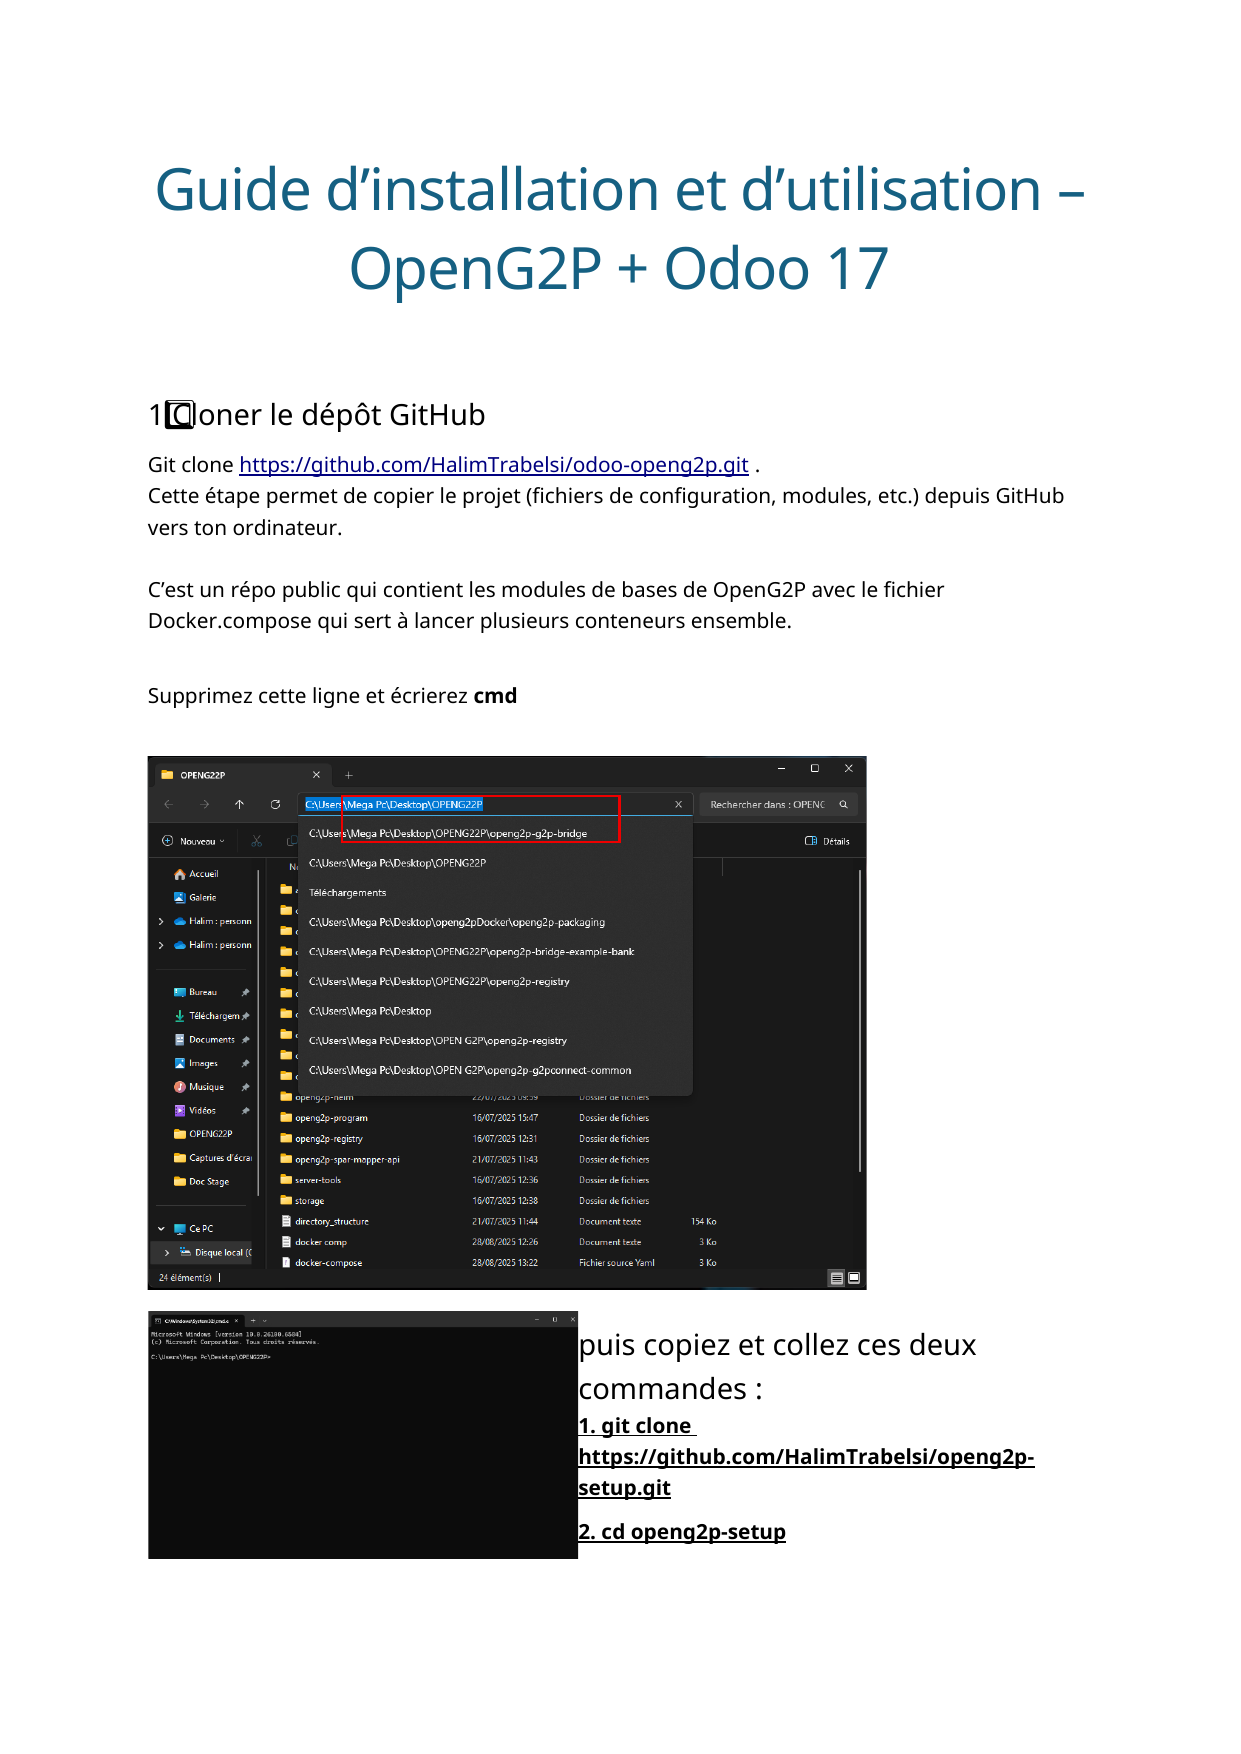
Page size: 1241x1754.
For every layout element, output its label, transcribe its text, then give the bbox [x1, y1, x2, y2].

text 2. cd openg2p-setup [579, 1517, 1093, 1546]
text Guide d’installation et d’utilisation – OpenG2P + Odoo 17 [148, 148, 1093, 307]
text Git clone https://github.com/HalimTrabelsi/odoo-openg2p.git . Cette étape permet de copier le projet (fichiers de configuration, modules, etc.) depuis GitHub vers ton ordinateur. C’est un répo public qui contient les modules de bases de OpenG2P avec le fichier Docker.compose qui sert à lancer plusieurs conteneurs ensemble. [148, 450, 1093, 635]
text 1️⃣ Cloner le dépôt GitHub [148, 394, 1093, 434]
text Supprimez cette ligne et écrierez cmd [148, 650, 1093, 741]
text puis copiez et collez ces deux commandes : 1. git clone https://github.com/HalimTrabelsi/openg2p-setup.git [148, 756, 1093, 1502]
